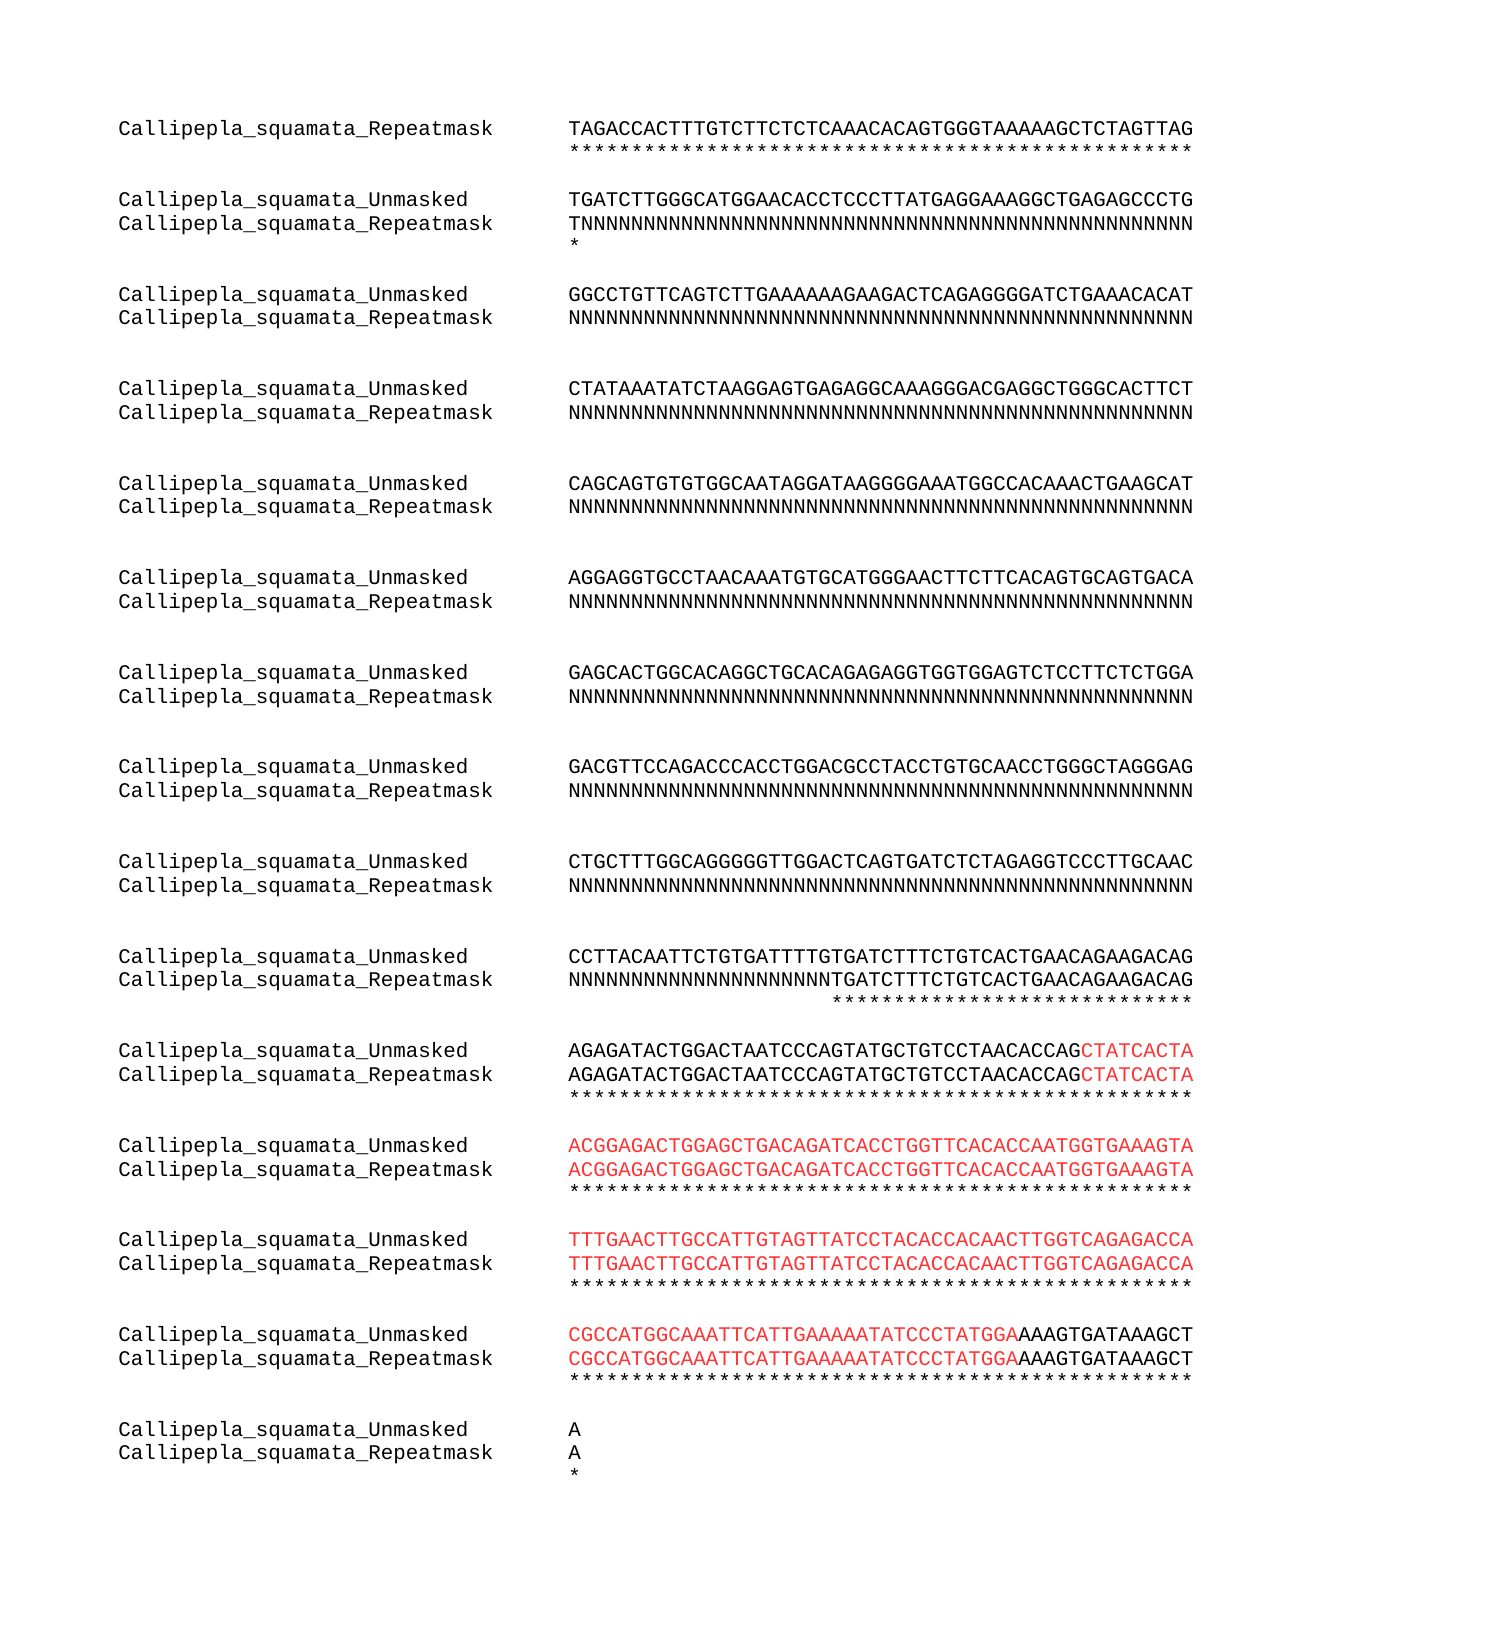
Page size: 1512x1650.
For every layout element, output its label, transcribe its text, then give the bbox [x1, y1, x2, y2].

text * [118, 236, 1393, 260]
text Callipepla_squamata_Unmasked GAGCACTGGCACAGGCTGCACAGAGAGGTGGTGGAGTCTCCTTCTCTGGA [118, 662, 1393, 686]
text Callipepla_squamata_Repeatmask A [118, 1442, 1393, 1466]
text Callipepla_squamata_Unmasked GGCCTGTTCAGTCTTGAAAAAAGAAGACTCAGAGGGGATCTGAAACACAT [118, 284, 1393, 307]
text Callipepla_squamata_Unmasked AGGAGGTGCCTAACAAATGTGCATGGGAACTTCTTCACAGTGCAGTGACA [118, 567, 1393, 591]
text ***************************** [118, 993, 1393, 1017]
text Callipepla_squamata_Repeatmask NNNNNNNNNNNNNNNNNNNNNNNNNNNNNNNNNNNNNNNNNNNNNNNNNN [118, 875, 1393, 898]
text Callipepla_squamata_Unmasked ACGGAGACTGGAGCTGACAGATCACCTGGTTCACACCAATGGTGAAAGTA [118, 1135, 1393, 1158]
text Callipepla_squamata_Unmasked CTATAAATATCTAAGGAGTGAGAGGCAAAGGGACGAGGCTGGGCACTTCT [118, 378, 1393, 402]
text Callipepla_squamata_Unmasked A [118, 1419, 1393, 1442]
text ************************************************** [118, 1182, 1393, 1206]
text Callipepla_squamata_Repeatmask TTTGAACTTGCCATTGTAGTTATCCTACACCACAACTTGGTCAGAGACCA [118, 1253, 1393, 1277]
text Callipepla_squamata_Repeatmask NNNNNNNNNNNNNNNNNNNNNNNNNNNNNNNNNNNNNNNNNNNNNNNNNN [118, 686, 1393, 709]
text Callipepla_squamata_Unmasked TGATCTTGGGCATGGAACACCTCCCTTATGAGGAAAGGCTGAGAGCCCTG [118, 189, 1393, 213]
text Callipepla_squamata_Repeatmask TAGACCACTTTGTCTTCTCTCAAACACAGTGGGTAAAAAGCTCTAGTTAG [118, 118, 1393, 142]
text Callipepla_squamata_Unmasked CTGCTTTGGCAGGGGGTTGGACTCAGTGATCTCTAGAGGTCCCTTGCAAC [118, 851, 1393, 875]
text ************************************************** [118, 142, 1393, 165]
text ************************************************** [118, 1277, 1393, 1300]
text Callipepla_squamata_Unmasked AGAGATACTGGACTAATCCCAGTATGCTGTCCTAACACCAGCTATCACTA [118, 1040, 1393, 1064]
text * [118, 1466, 1393, 1489]
text Callipepla_squamata_Unmasked CAGCAGTGTGTGGCAATAGGATAAGGGGAAATGGCCACAAACTGAAGCAT [118, 473, 1393, 496]
text Callipepla_squamata_Unmasked GACGTTCCAGACCCACCTGGACGCCTACCTGTGCAACCTGGGCTAGGGAG [118, 757, 1393, 780]
text Callipepla_squamata_Repeatmask NNNNNNNNNNNNNNNNNNNNNNNNNNNNNNNNNNNNNNNNNNNNNNNNNN [118, 496, 1393, 520]
text ************************************************** [118, 1088, 1393, 1111]
text Callipepla_squamata_Repeatmask TNNNNNNNNNNNNNNNNNNNNNNNNNNNNNNNNNNNNNNNNNNNNNNNNN [118, 213, 1393, 236]
text ************************************************** [118, 1371, 1393, 1395]
text Callipepla_squamata_Unmasked TTTGAACTTGCCATTGTAGTTATCCTACACCACAACTTGGTCAGAGACCA [118, 1229, 1393, 1253]
text Callipepla_squamata_Repeatmask NNNNNNNNNNNNNNNNNNNNNNNNNNNNNNNNNNNNNNNNNNNNNNNNNN [118, 591, 1393, 615]
text Callipepla_squamata_Repeatmask ACGGAGACTGGAGCTGACAGATCACCTGGTTCACACCAATGGTGAAAGTA [118, 1158, 1393, 1182]
text Callipepla_squamata_Repeatmask NNNNNNNNNNNNNNNNNNNNNNNNNNNNNNNNNNNNNNNNNNNNNNNNNN [118, 780, 1393, 804]
text Callipepla_squamata_Repeatmask NNNNNNNNNNNNNNNNNNNNNTGATCTTTCTGTCACTGAACAGAAGACAG [118, 969, 1393, 993]
text Callipepla_squamata_Unmasked CCTTACAATTCTGTGATTTTGTGATCTTTCTGTCACTGAACAGAAGACAG [118, 946, 1393, 969]
text Callipepla_squamata_Unmasked CGCCATGGCAAATTCATTGAAAAATATCCCTATGGAAAAGTGATAAAGCT [118, 1324, 1393, 1348]
text Callipepla_squamata_Repeatmask NNNNNNNNNNNNNNNNNNNNNNNNNNNNNNNNNNNNNNNNNNNNNNNNNN [118, 402, 1393, 426]
text Callipepla_squamata_Repeatmask CGCCATGGCAAATTCATTGAAAAATATCCCTATGGAAAAGTGATAAAGCT [118, 1348, 1393, 1371]
text Callipepla_squamata_Repeatmask AGAGATACTGGACTAATCCCAGTATGCTGTCCTAACACCAGCTATCACTA [118, 1064, 1393, 1088]
text Callipepla_squamata_Repeatmask NNNNNNNNNNNNNNNNNNNNNNNNNNNNNNNNNNNNNNNNNNNNNNNNNN [118, 307, 1393, 331]
